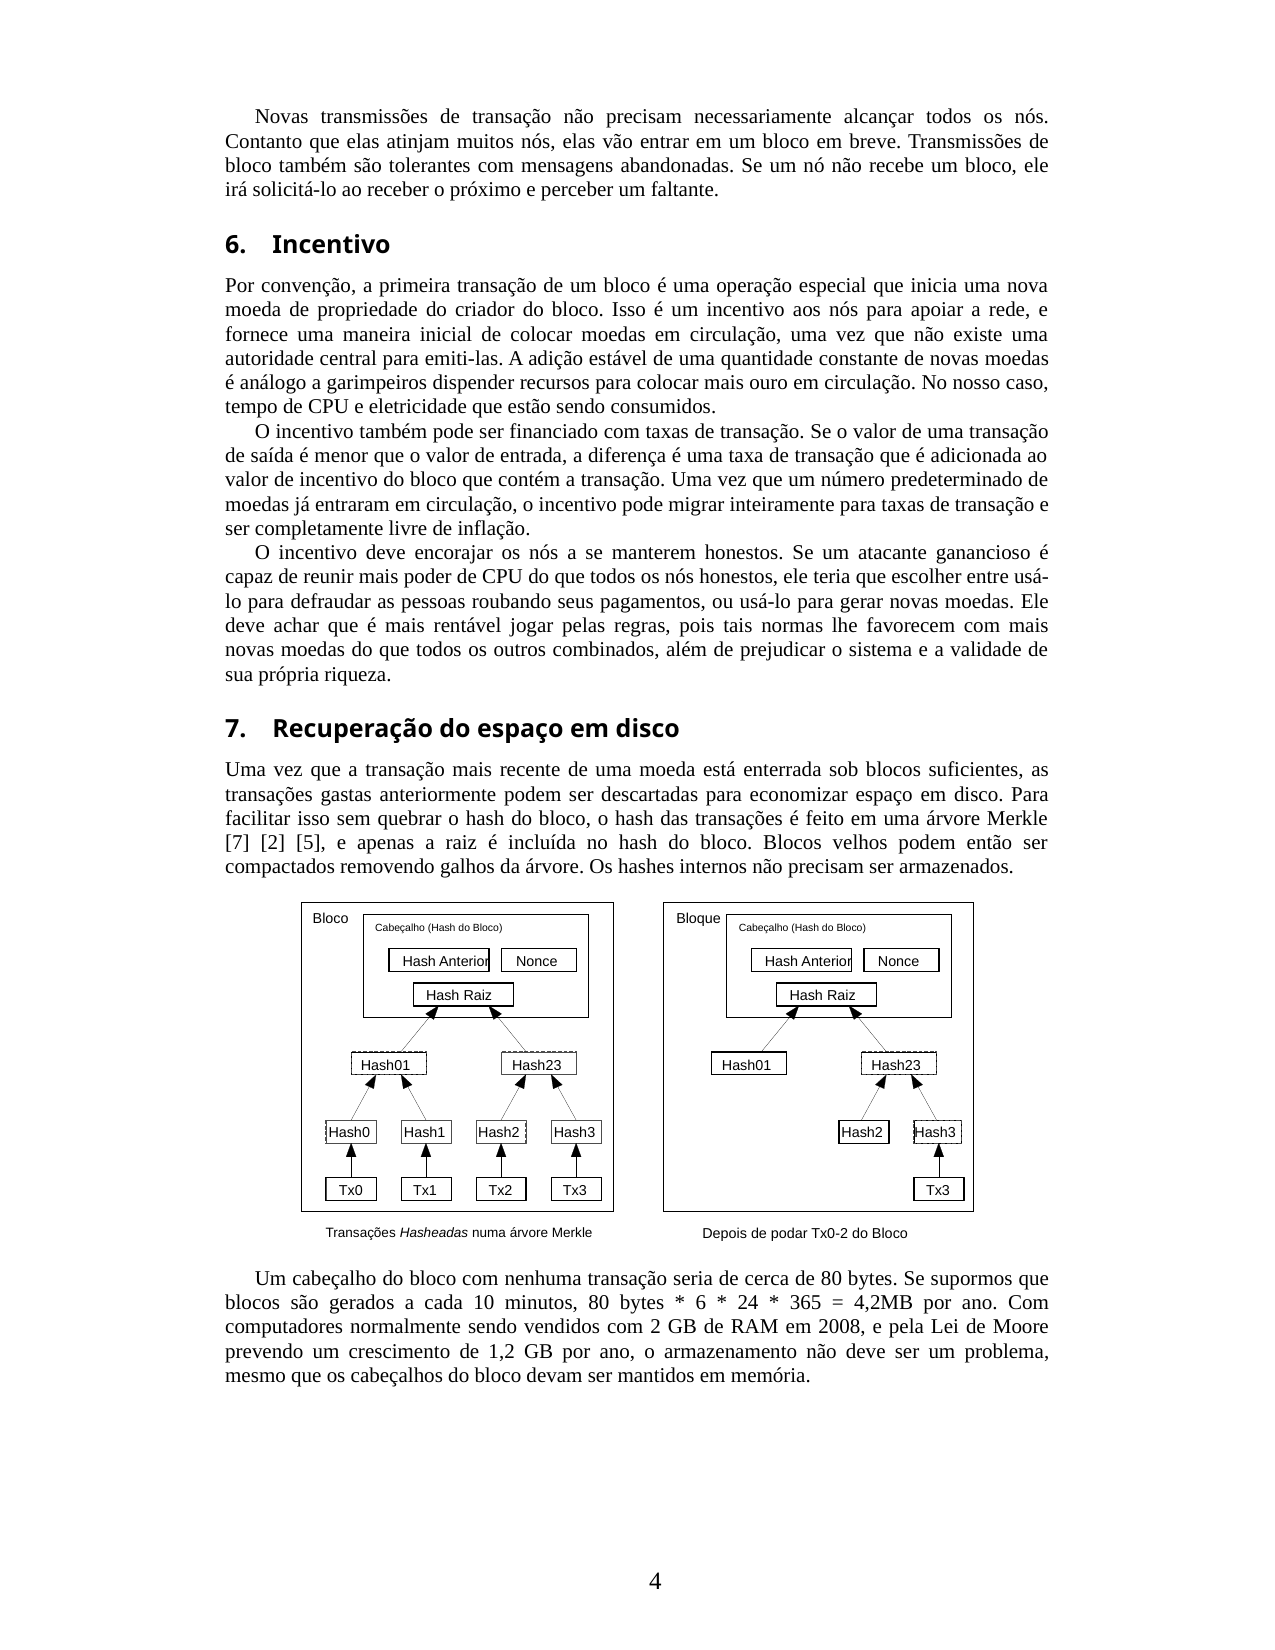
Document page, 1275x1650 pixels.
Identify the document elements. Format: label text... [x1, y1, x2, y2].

subtitle 7. Recuperação do espaço em disco [225, 711, 1050, 744]
text Uma vez que a transação mais recente de uma moeda está enterrada sob blocos suficientes, as transações gastas anteriormente podem ser descartadas para economizar espaço em disco. Para facilitar isso sem quebrar o hash do bloco, o hash das transações é feito em uma árvore Merkle [7] [2] [5], e apenas a raiz é incluída no hash do bloco. Blocos velhos podem então ser compactados removendo galhos da árvore. Os hashes internos não precisam ser armazenados. [225, 757, 1050, 878]
text O incentivo também pode ser financiado com taxas de transação. Se o valor de uma transação de saída é menor que o valor de entrada, a diferença é uma taxa de transação que é adicionada ao valor de incentivo do bloco que contém a transação. Uma vez que um número predeterminado de moedas já entraram em circulação, o incentivo pode migrar inteiramente para taxas de transação e ser completamente livre de inflação. [225, 418, 1050, 540]
text O incentivo deve encorajar os nós a se manterem honestos. Se um atacante ganancioso é capaz de reunir mais poder de CPU do que todos os nós honestos, ele teria que escolher entre usá-lo para defraudar as pessoas roubando seus pagamentos, ou usá-lo para gerar novas moedas. Ele deve achar que é mais rentável jogar pelas regras, pois tais normas lhe favorecem com mais novas moedas do que todos os outros combinados, além de prejudicar o sistema e a validade de sua própria riqueza. [225, 540, 1050, 686]
text Novas transmissões de transação não precisam necessariamente alcançar todos os nós. Contanto que elas atinjam muitos nós, elas vão entrar em um bloco em breve. Transmissões de bloco também são tolerantes com mensagens abandonadas. Se um nó não recebe um bloco, ele irá solicitá-lo ao receber o próximo e perceber um faltante. [225, 104, 1050, 201]
text Um cabeçalho do bloco com nenhuma transação seria de cerca de 80 bytes. Se supormos que blocos são gerados a cada 10 minutos, 80 bytes * 6 * 24 * 365 = 4,2MB por ano. Com computadores normalmente sendo vendidos com 2 GB de RAM em 2008, e pela Lei de Moore prevendo um crescimento de 1,2 GB por ano, o armazenamento não deve ser um problema, mesmo que os cabeçalhos do bloco devam ser mantidos em memória. [225, 1266, 1050, 1387]
subtitle 6. Incentivo [225, 226, 1050, 260]
text Por convenção, a primeira transação de um bloco é uma operação especial que inicia uma nova moeda de propriedade do criador do bloco. Isso é um incentivo aos nós para apoiar a rede, e fornece uma maneira inicial de colocar moedas em circulação, uma vez que não existe uma autoridade central para emiti-las. A adição estável de uma quantidade constante de novas moedas é análogo a garimpeiros dispender recursos para colocar mais ouro em circulação. No nosso caso, tempo de CPU e eletricidade que estão sendo consumidos. [225, 273, 1050, 418]
